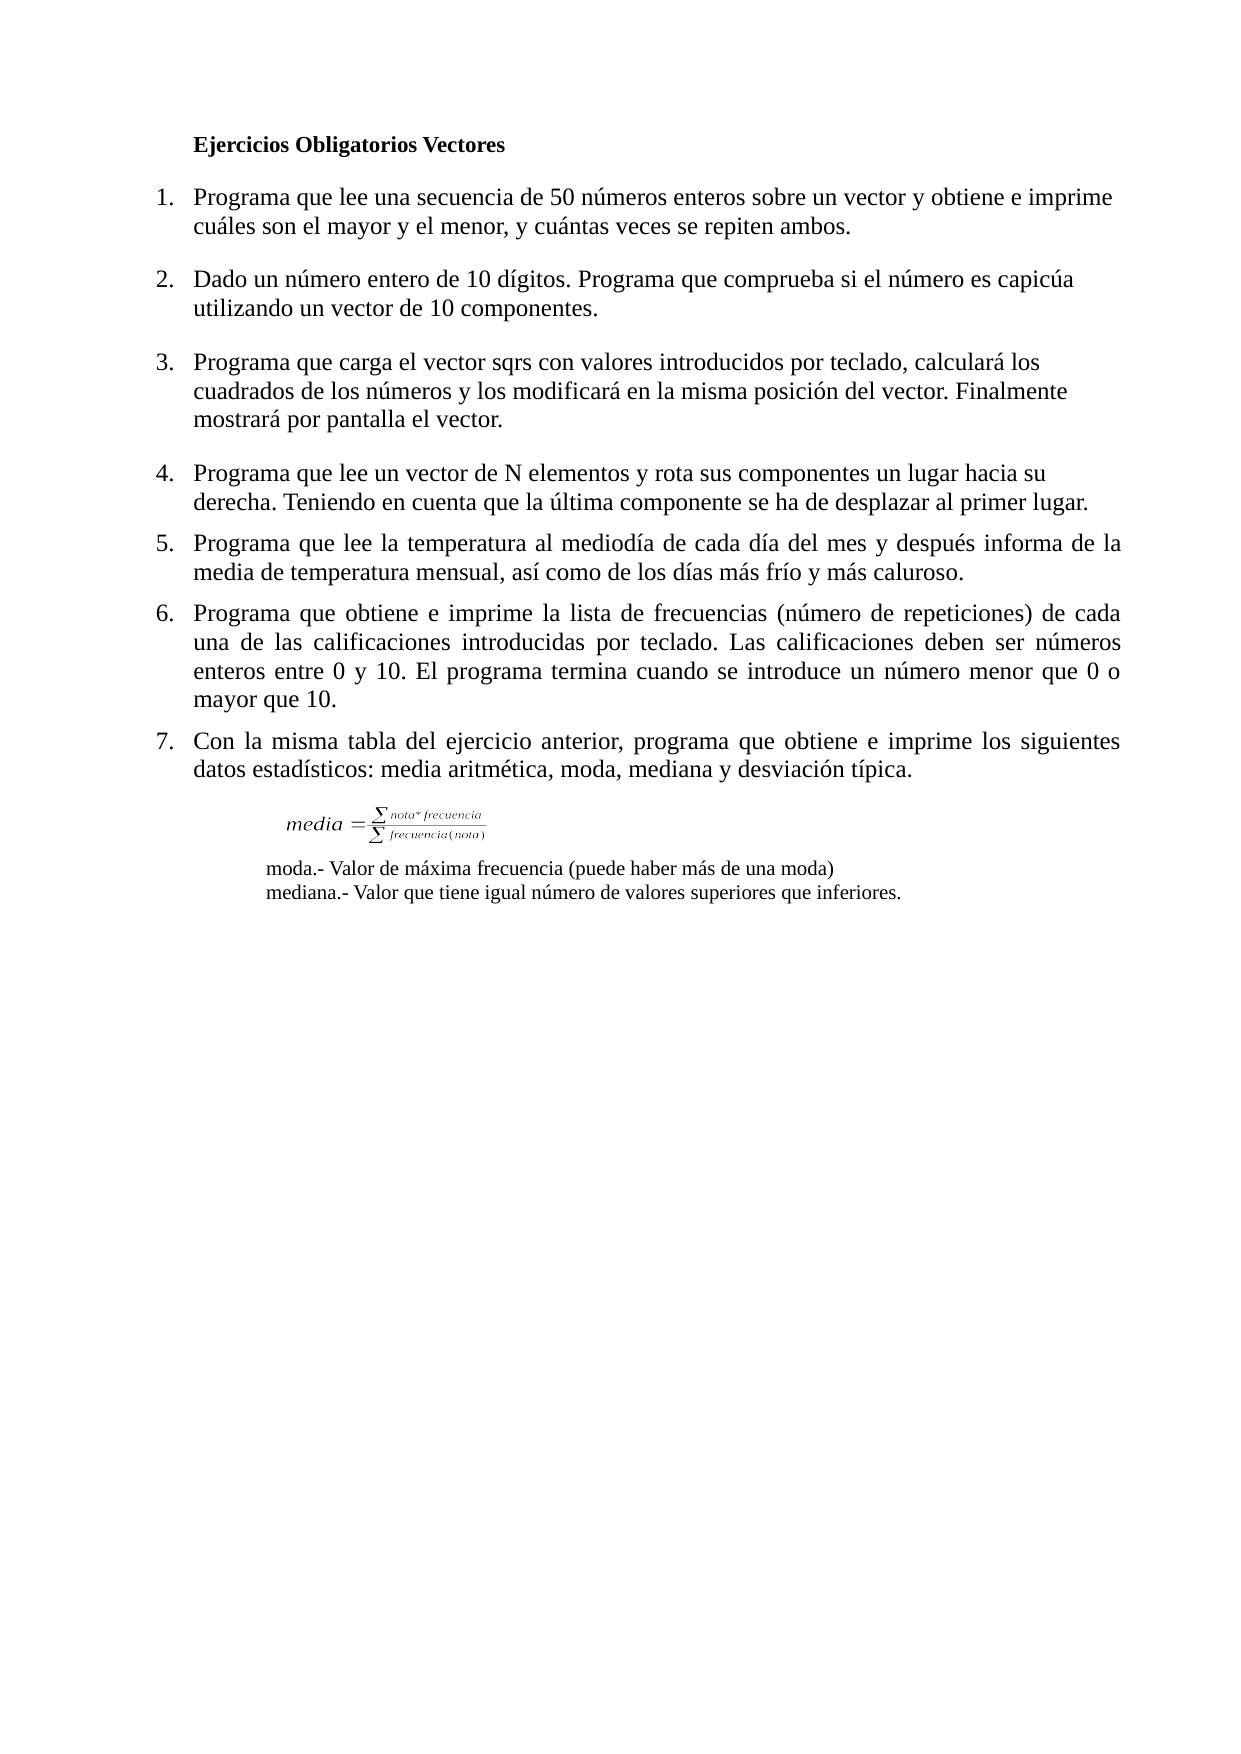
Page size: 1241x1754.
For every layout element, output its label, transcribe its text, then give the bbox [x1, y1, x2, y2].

list Programa que lee una secuencia de 50 números enteros sobre un vector y obtiene e imprime cuáles son el mayor y el menor, y cuántas veces se repiten ambos. [156, 182, 1122, 239]
text Ejercicios Obligatorios Vectores [193, 131, 1122, 157]
list Programa que lee la temperatura al mediodía de cada día del mes y después informa de la media de temperatura mensual, así como de los días más frío y más caluroso. [156, 528, 1122, 586]
text moda.- Valor de máxima frecuencia (puede haber más de una moda) [266, 856, 1122, 879]
list Programa que lee un vector de N elementos y rota sus componentes un lugar hacia su derecha. Teniendo en cuenta que la última componente se ha de desplazar al primer lugar. [156, 458, 1122, 516]
list Programa que obtiene e imprime la lista de frecuencias (número de repeticiones) de cada una de las calificaciones introducidas por teclado. Las calificaciones deben ser números enteros entre 0 y 10. El programa termina cuando se introduce un número menor que 0 o mayor que 10. [156, 598, 1122, 713]
list Con la misma tabla del ejercicio anterior, programa que obtiene e imprime los siguientes datos estadísticos: media aritmética, moda, mediana y desviación típica. [156, 726, 1122, 783]
list Programa que carga el vector sqrs con valores introducidos por teclado, calculará los cuadrados de los números y los modificará en la misma posición del vector. Finalmente mostrará por pantalla el vector. [156, 347, 1122, 433]
list Dado un número entero de 10 dígitos. Programa que comprueba si el número es capicúa utilizando un vector de 10 componentes. [156, 264, 1122, 322]
text mediana.- Valor que tiene igual número de valores superiores que inferiores. [266, 879, 1122, 904]
